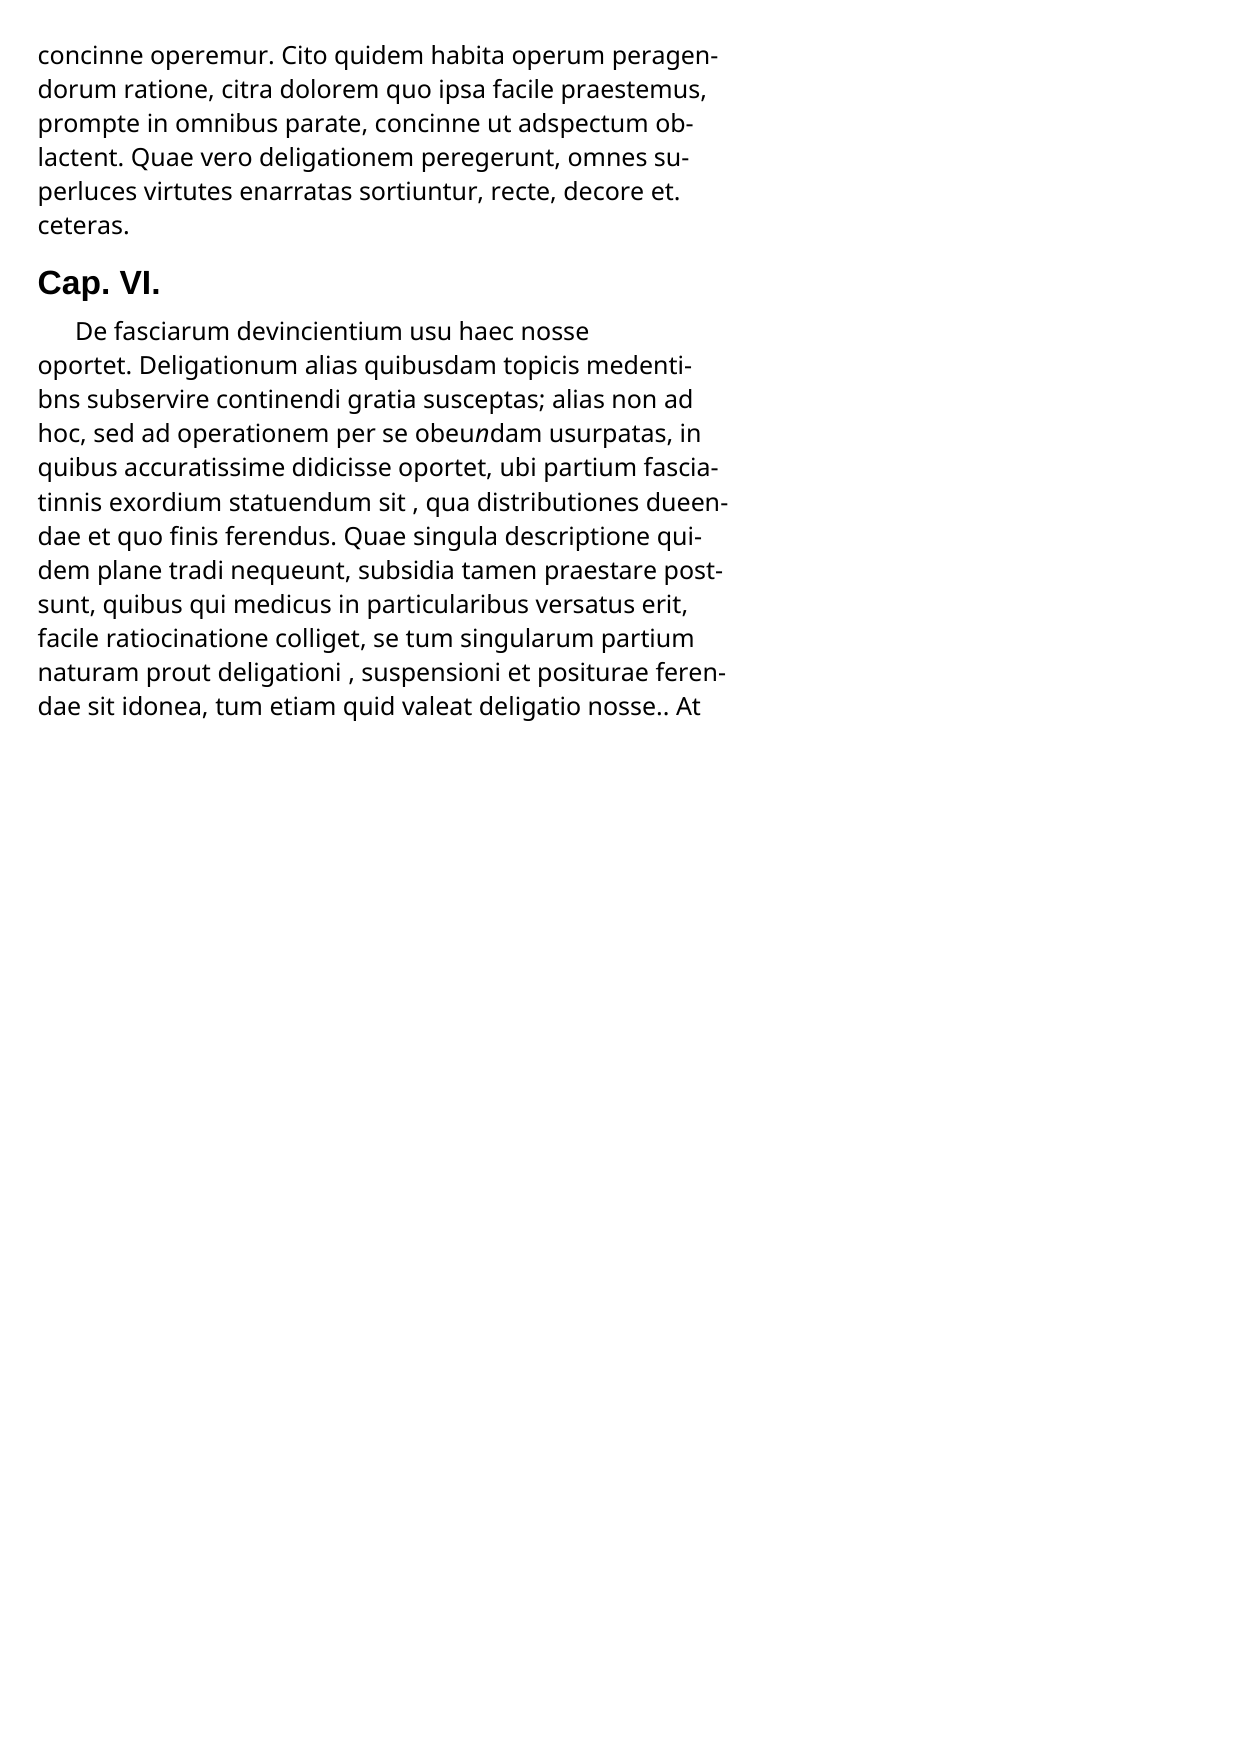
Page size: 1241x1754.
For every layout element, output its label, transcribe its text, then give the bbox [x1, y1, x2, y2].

text De fasciarum devincientium usu haec nosse oportet. Deligationum alias quibusdam topicis medenti- bns subservire continendi gratia susceptas; alias non ad hoc, sed ad operationem per se obeundam usurpatas, in quibus accuratissime didicisse oportet, ubi partium fascia- tinnis exordium statuendum sit , qua distributiones dueen- dae et quo finis ferendus. Quae singula descriptione qui- dem plane tradi nequeunt, subsidia tamen praestare post- sunt, quibus qui medicus in particularibus versatus erit, facile ratiocinatione colliget, se tum singularum partium naturam prout deligationi , suspensioni et positurae feren- dae sit idonea, tum etiam quid valeat deligatio nosse.. At [37, 314, 1203, 723]
subtitle Cap. VI. [37, 263, 1203, 301]
text concinne operemur. Cito quidem habita operum peragen- dorum ratione, citra dolorem quo ipsa facile praestemus, prompte in omnibus parate, concinne ut adspectum ob- lactent. Quae vero deligationem peregerunt, omnes su- perluces virtutes enarratas sortiuntur, recte, decore et. ceteras. [37, 37, 1203, 242]
